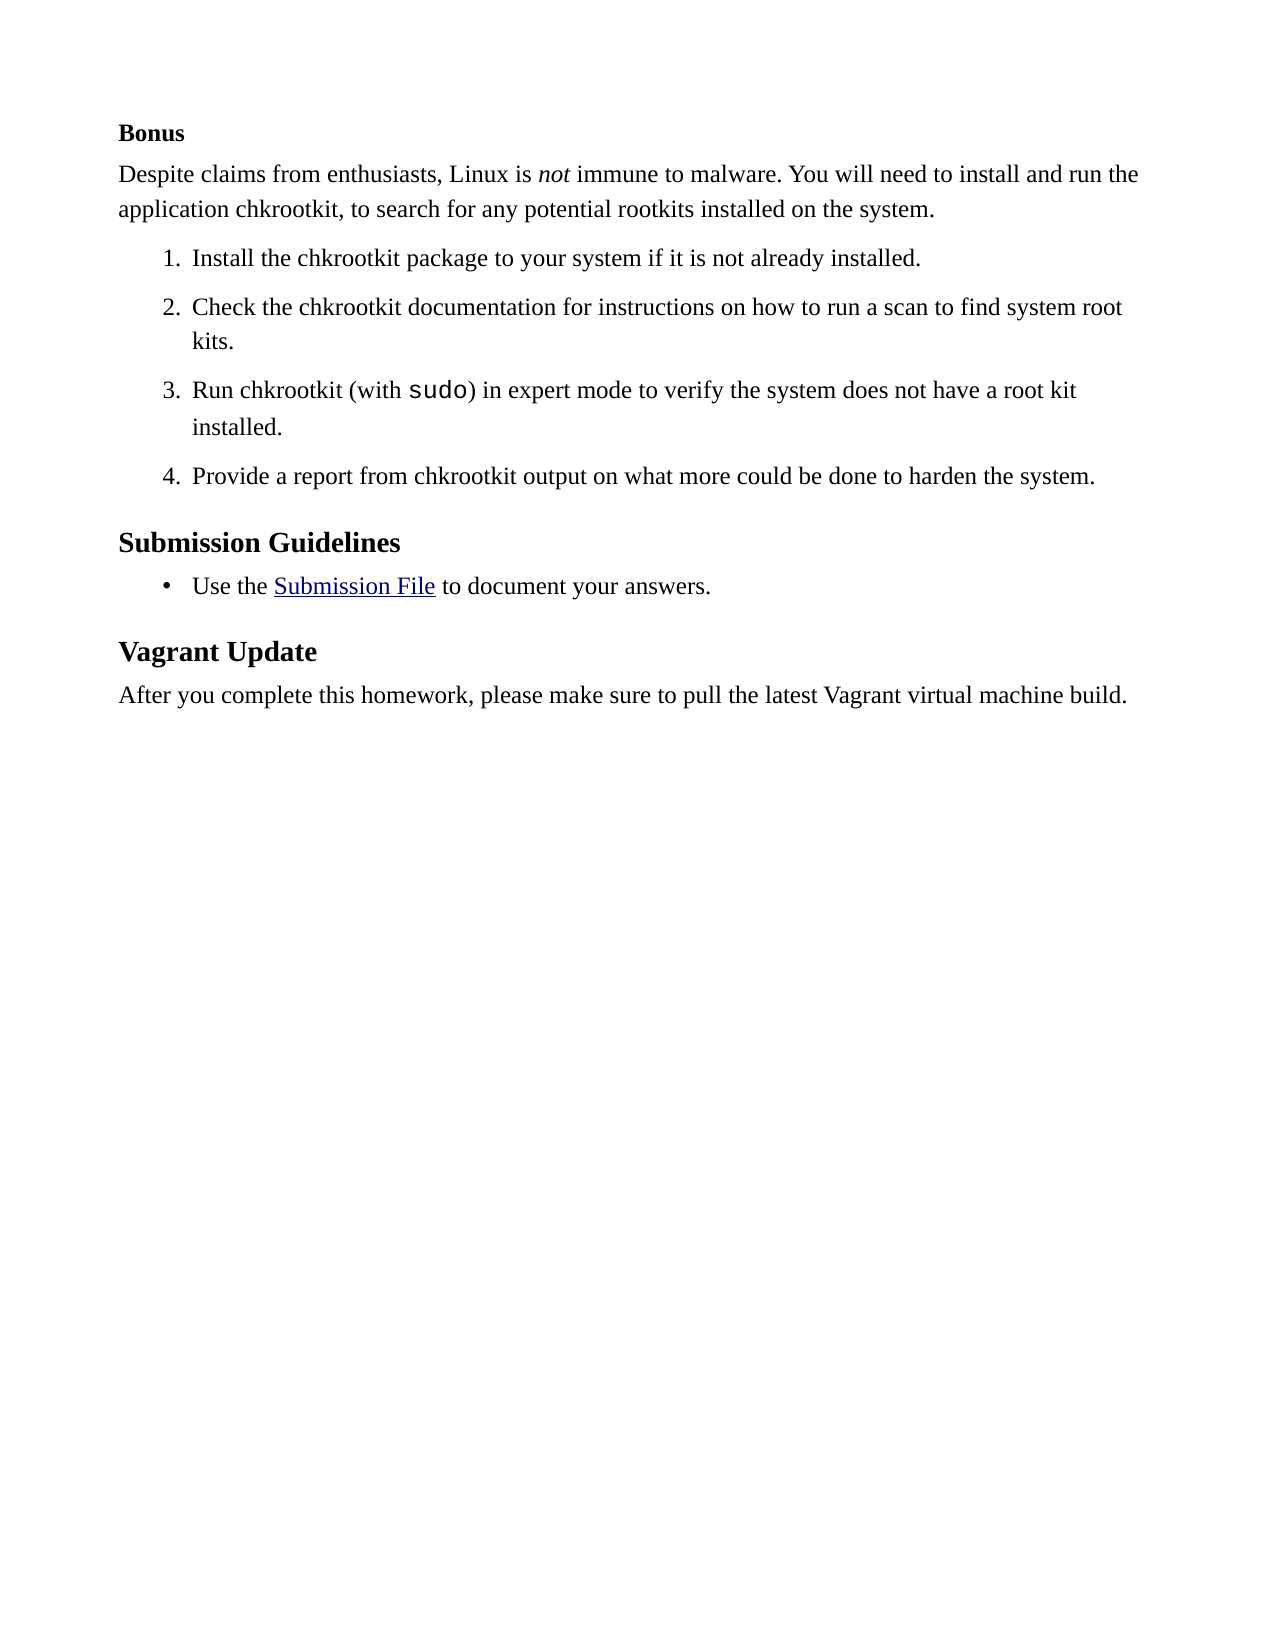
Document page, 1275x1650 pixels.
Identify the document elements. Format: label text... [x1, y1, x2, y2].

list Install the chkrootkit package to your system if it is not already installed. [162, 243, 1157, 272]
subtitle Submission Guidelines [118, 525, 1157, 558]
text After you complete this homework, please make sure to pull the latest Vagrant virtual machine build. [118, 681, 1157, 709]
list Use the Submission File to document your answers. [162, 571, 1157, 599]
list Provide a report from chkrootkit output on what more could be done to harden the system. [162, 461, 1157, 490]
list Check the chkrootkit documentation for instructions on how to run a scan to find system root kits. [162, 292, 1157, 355]
list Run chkrootkit (with sudo) in expert mode to verify the system does not have a root kit installed. [162, 376, 1157, 441]
text Despite claims from enthusiasts, Linux is not immune to malware. You will need to install and run the application chkrootkit, to search for any potential rootkits installed on the system. [118, 159, 1157, 223]
subtitle Bonus [118, 118, 1157, 147]
subtitle Vagrant Update [118, 634, 1157, 668]
